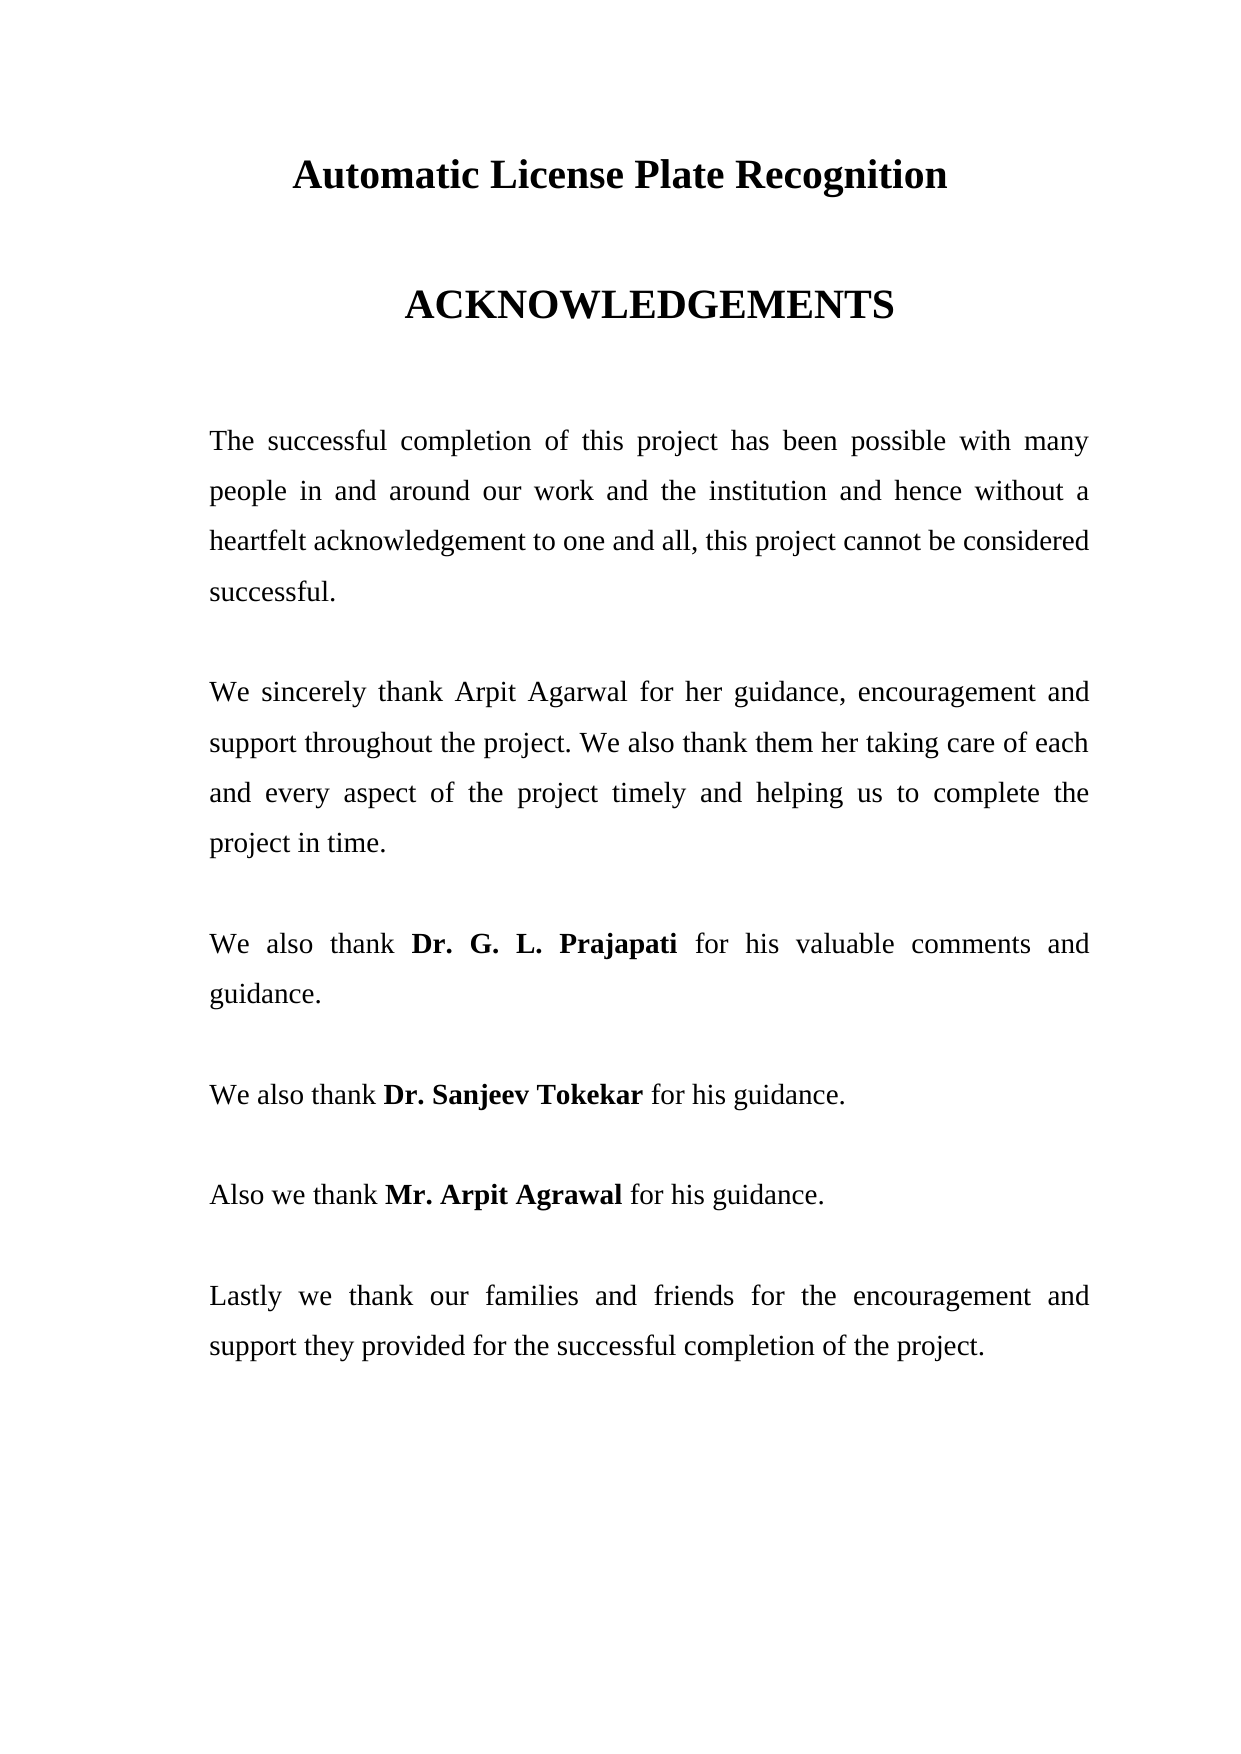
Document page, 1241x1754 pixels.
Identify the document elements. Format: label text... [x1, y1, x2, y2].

text We sincerely thank Arpit Agarwal for her guidance, encouragement and support throughout the project. We also thank them her taking care of each and every aspect of the project timely and helping us to complete the project in time. [209, 674, 1090, 859]
text Lastly we thank our families and friends for the encouragement and support they provided for the successful completion of the project. [209, 1278, 1090, 1362]
text We also thank Dr. Sanjeev Tokekar for his guidance. [209, 1077, 1090, 1110]
text Automatic License Plate Recognition [150, 150, 1090, 198]
text ACKNOWLEDGEMENTS [209, 280, 1090, 328]
text We also thank Dr. G. L. Prajapati for his valuable comments and guidance. [209, 926, 1090, 1010]
text Also we thank Mr. Arpit Agrawal for his guidance. [209, 1177, 1090, 1211]
text The successful completion of this project has been possible with many people in and around our work and the institution and hence without a heartfelt acknowledgement to one and all, this project cannot be considered successful. [209, 423, 1090, 607]
